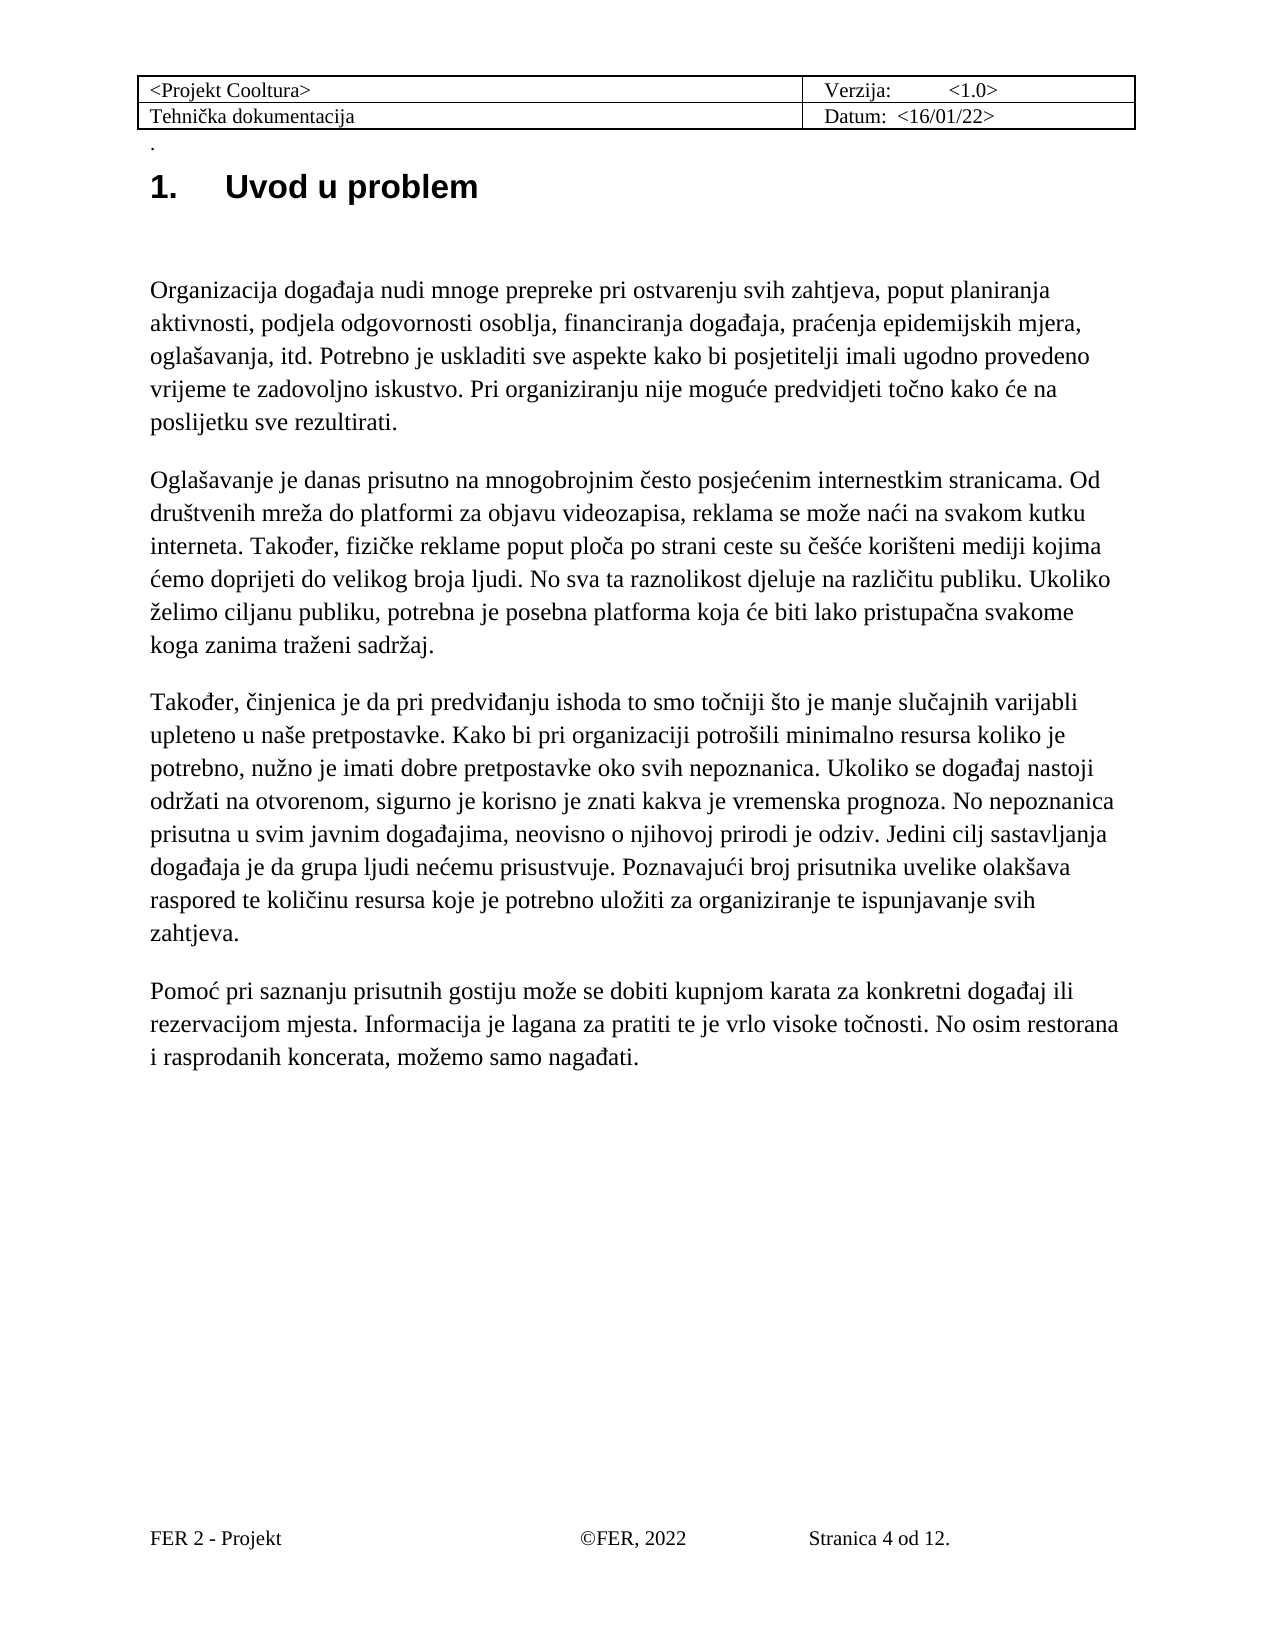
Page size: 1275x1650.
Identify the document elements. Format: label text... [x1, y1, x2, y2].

text Oglašavanje je danas prisutno na mnogobrojnim često posjećenim internestkim stranicama. Od društvenih mreža do platformi za objavu videozapisa, reklama se može naći na svakom kutku interneta. Također, fizičke reklame poput ploča po strani ceste su češće korišteni mediji kojima ćemo doprijeti do velikog broja ljudi. No sva ta raznolikost djeluje na različitu publiku. Ukoliko želimo ciljanu publiku, potrebna je posebna platforma koja će biti lako pristupačna svakome koga zanima traženi sadržaj. [150, 465, 1125, 659]
text Organizacija događaja nudi mnoge prepreke pri ostvarenju svih zahtjeva, poput planiranja aktivnosti, podjela odgovornosti osoblja, financiranja događaja, praćenja epidemijskih mjera, oglašavanja, itd. Potrebno je uskladiti sve aspekte kako bi posjetitelji imali ugodno provedeno vrijeme te zadovoljno iskustvo. Pri organiziranju nije moguće predvidjeti točno kako će na poslijetku sve rezultirati. [150, 275, 1125, 436]
text Pomoć pri saznanju prisutnih gostiju može se dobiti kupnjom karata za konkretni događaj ili rezervacijom mjesta. Informacija je lagana za pratiti te je vrlo visoke točnosti. No osim restorana i rasprodanih koncerata, možemo samo nagađati. [150, 976, 1125, 1071]
text Također, činjenica je da pri predviđanju ishoda to smo točniji što je manje slučajnih varijabli upleteno u naše pretpostavke. Kako bi pri organizaciji potrošili minimalno resursa koliko je potrebno, nužno je imati dobre pretpostavke oko svih nepoznanica. Ukoliko se događaj nastoji održati na otvorenom, sigurno je korisno je znati kakva je vremenska prognoza. No nepoznanica prisutna u svim javnim događajima, neovisno o njihovoj prirodi je odziv. Jedini cilj sastavljanja događaja je da grupa ljudi nećemu prisustvuje. Poznavajući broj prisutnika uvelike olakšava raspored te količinu resursa koje je potrebno uložiti za organiziranje te ispunjavanje svih zahtjeva. [150, 687, 1125, 947]
subtitle Uvod u problem [150, 167, 1125, 206]
